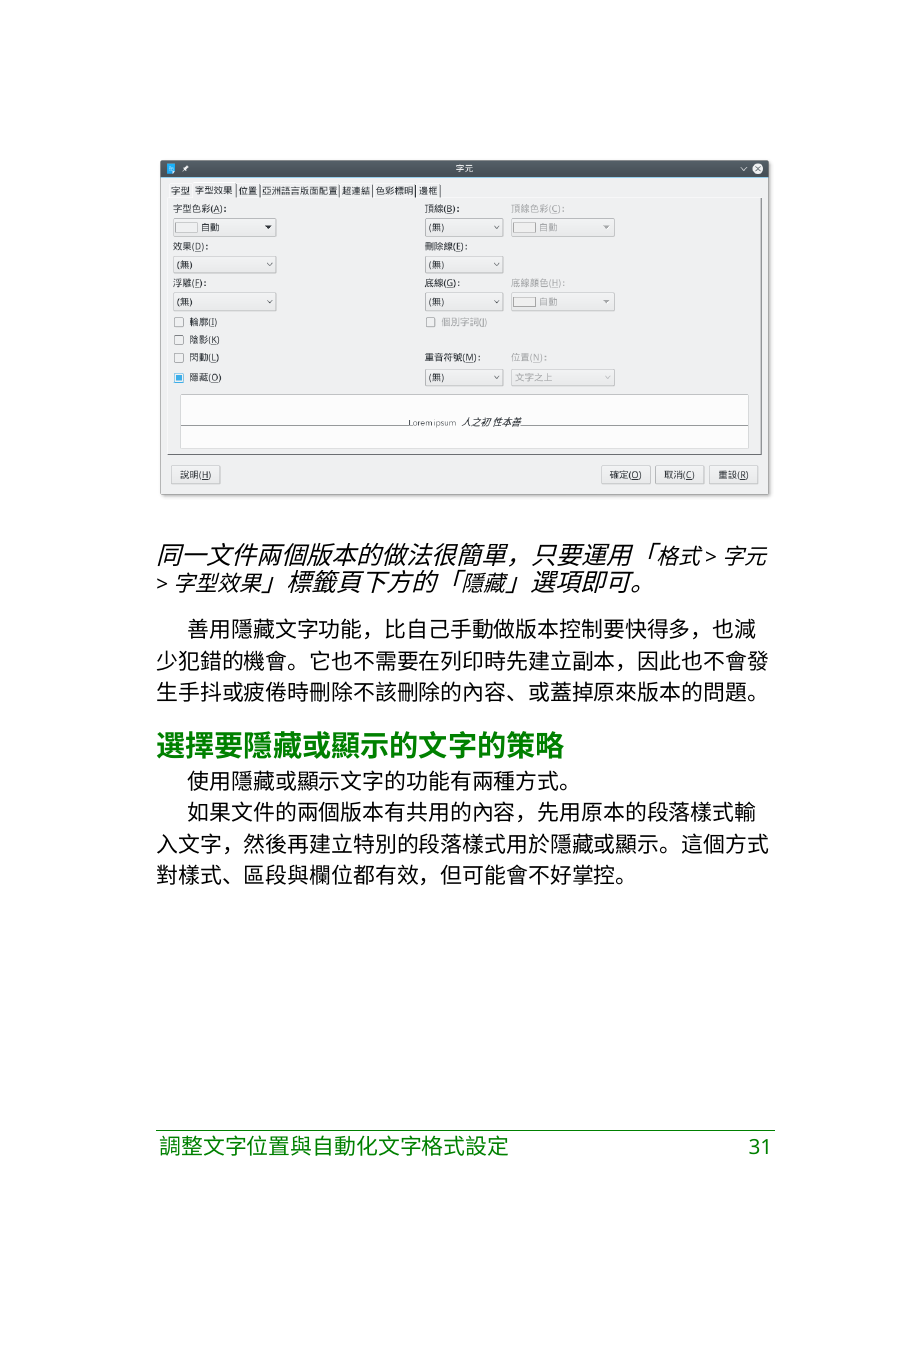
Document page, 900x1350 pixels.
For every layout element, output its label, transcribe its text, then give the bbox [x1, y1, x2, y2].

text 使用隱藏或顯示文字的功能有兩種方式。 [156, 764, 775, 796]
text 善用隱藏文字功能，比自己手動做版本控制要快得多，也減少犯錯的機會。它也不需要在列印時先建立副本，因此也不會發生手抖或疲倦時刪除不該刪除的內容、或蓋掉原來版本的問題。 [156, 613, 775, 707]
picture [156, 156, 775, 502]
text 如果文件的兩個版本有共用的內容，先用原本的段落樣式輸入文字，然後再建立特別的段落樣式用於隱藏或顯示。這個方式對樣式、區段與欄位都有效，但可能會不好掌控。 [156, 796, 775, 889]
table_header [156, 502, 775, 535]
table_cell 同一文件兩個版本的做法很簡單，只要運用「格式 > 字元 > 字型效果」標籤頁下方的「隱藏」選項即可。 [156, 535, 775, 597]
subtitle 選擇要隱藏或顯示的文字的策略 [156, 722, 775, 764]
table_header [156, 125, 775, 156]
